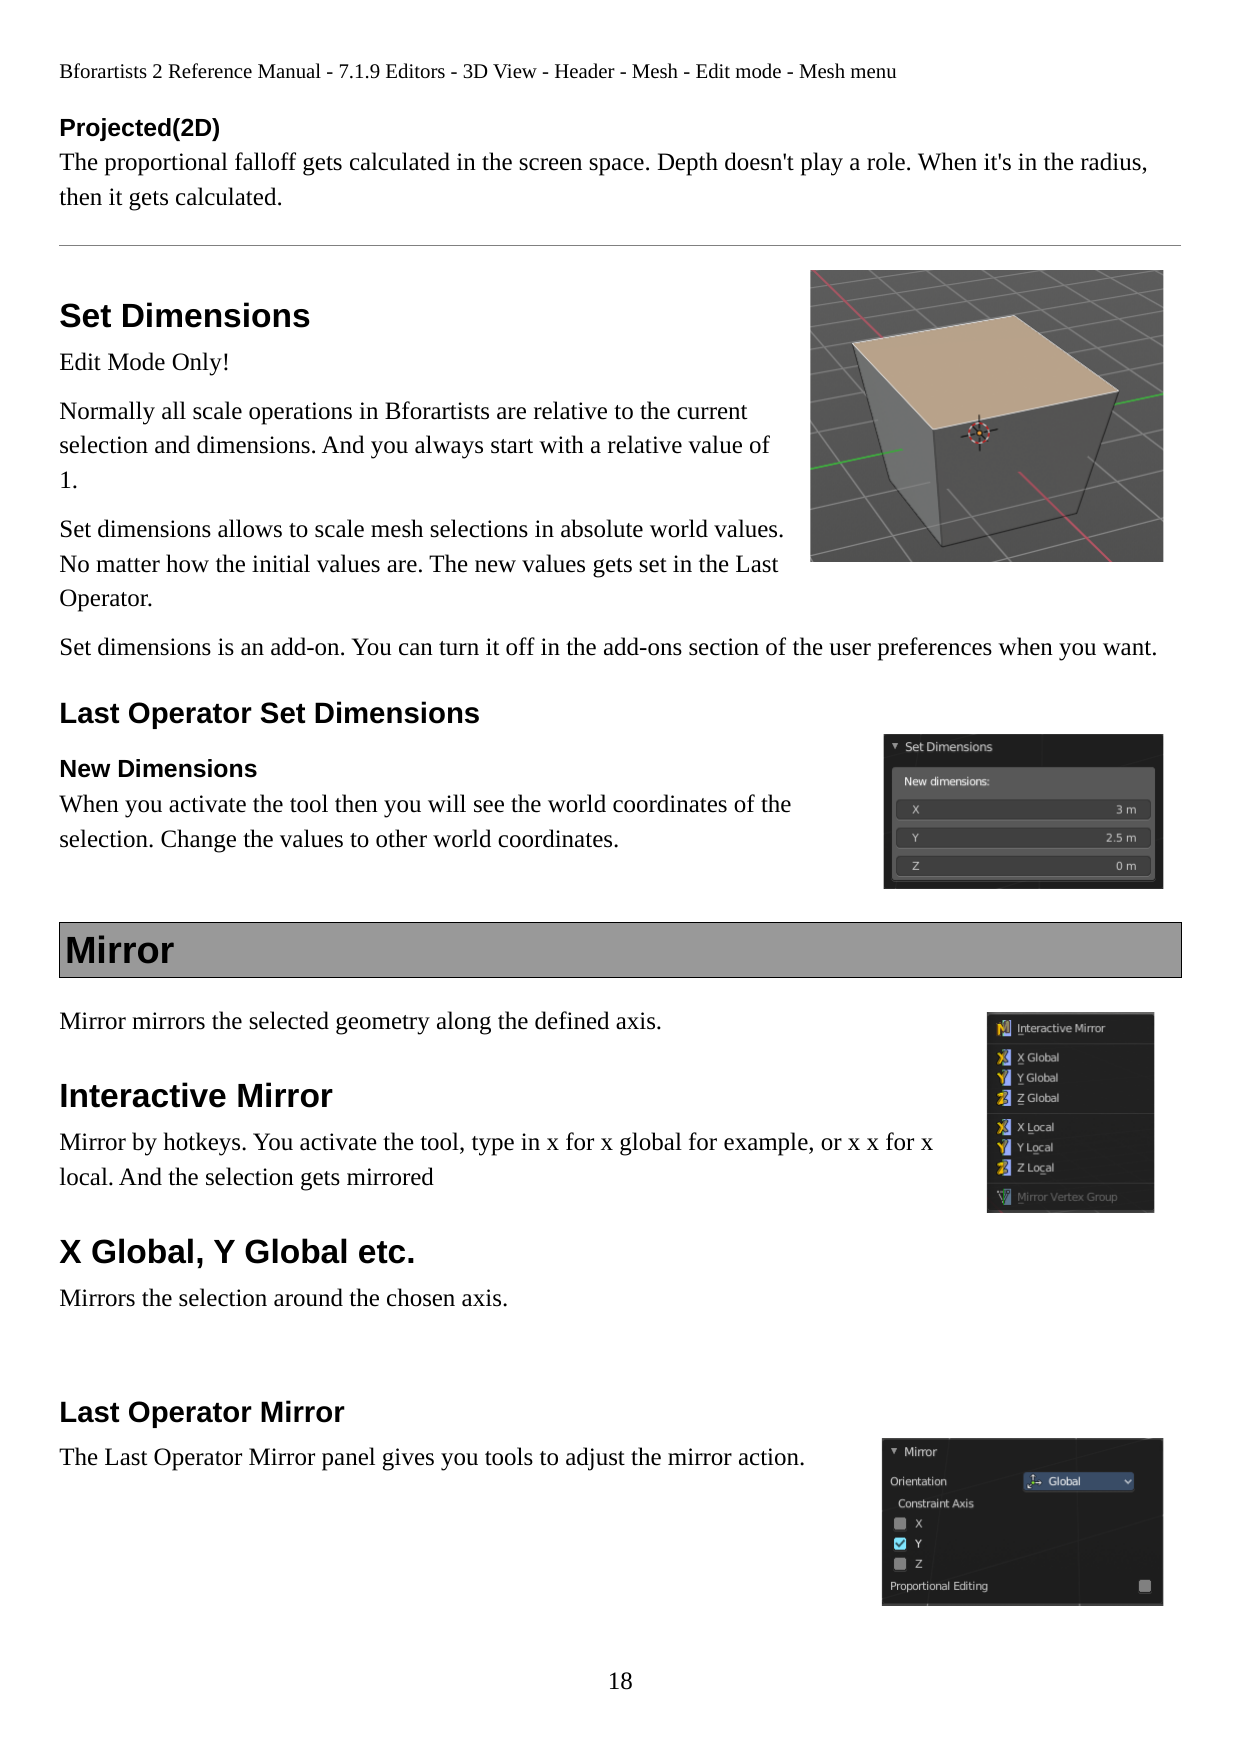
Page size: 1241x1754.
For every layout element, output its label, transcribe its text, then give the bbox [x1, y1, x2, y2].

subtitle Last Operator Mirror [59, 1395, 1181, 1429]
picture [881, 1438, 1164, 1606]
subtitle [1164, 754, 1181, 783]
text The Last Operator Mirror panel gives you tools to adjust the mirror action. [59, 1442, 881, 1470]
subtitle X Global, Y Global etc. [59, 1231, 1181, 1270]
text Set dimensions is an add-on. You can turn it off in the add-ons section of the user preferences when you want. [59, 632, 1181, 661]
text [1164, 347, 1181, 376]
text Set dimensions allows to scale mesh selections in absolute world values. No matter how the initial values are. The new values gets set in the Last Operator. [59, 514, 1181, 612]
picture [883, 734, 1164, 889]
text When you activate the tool then you will see the world coordinates of the selection. Change the values to other world coordinates. [59, 789, 883, 853]
text Edit Mode Only! [59, 347, 810, 376]
subtitle Interactive Mirror [59, 1076, 986, 1114]
subtitle [1155, 1076, 1181, 1114]
subtitle New Dimensions [59, 754, 883, 783]
subtitle Set Dimensions [59, 296, 810, 334]
subtitle Last Operator Set Dimensions [59, 696, 1181, 729]
subtitle Projected(2D) [59, 113, 1181, 141]
text Mirrors the selection around the chosen axis. [59, 1283, 1181, 1311]
text The proportional falloff gets calculated in the screen space. Depth doesn't play a role. When it's in the radius, then it gets calculated. [59, 147, 1181, 211]
subtitle [1164, 296, 1181, 334]
table_header Mirror [60, 923, 1181, 977]
text Normally all scale operations in Bforartists are relative to the current selection and dimensions. And you always start with a relative value of 1. [59, 396, 810, 494]
picture [986, 1012, 1155, 1213]
picture [810, 270, 1164, 562]
text Mirror by hotkeys. You activate the tool, type in x for x global for example, or x x for x local. And the selection gets mirrored [59, 1127, 986, 1190]
text Mirror mirrors the selected geometry along the defined axis. [59, 1006, 1181, 1035]
